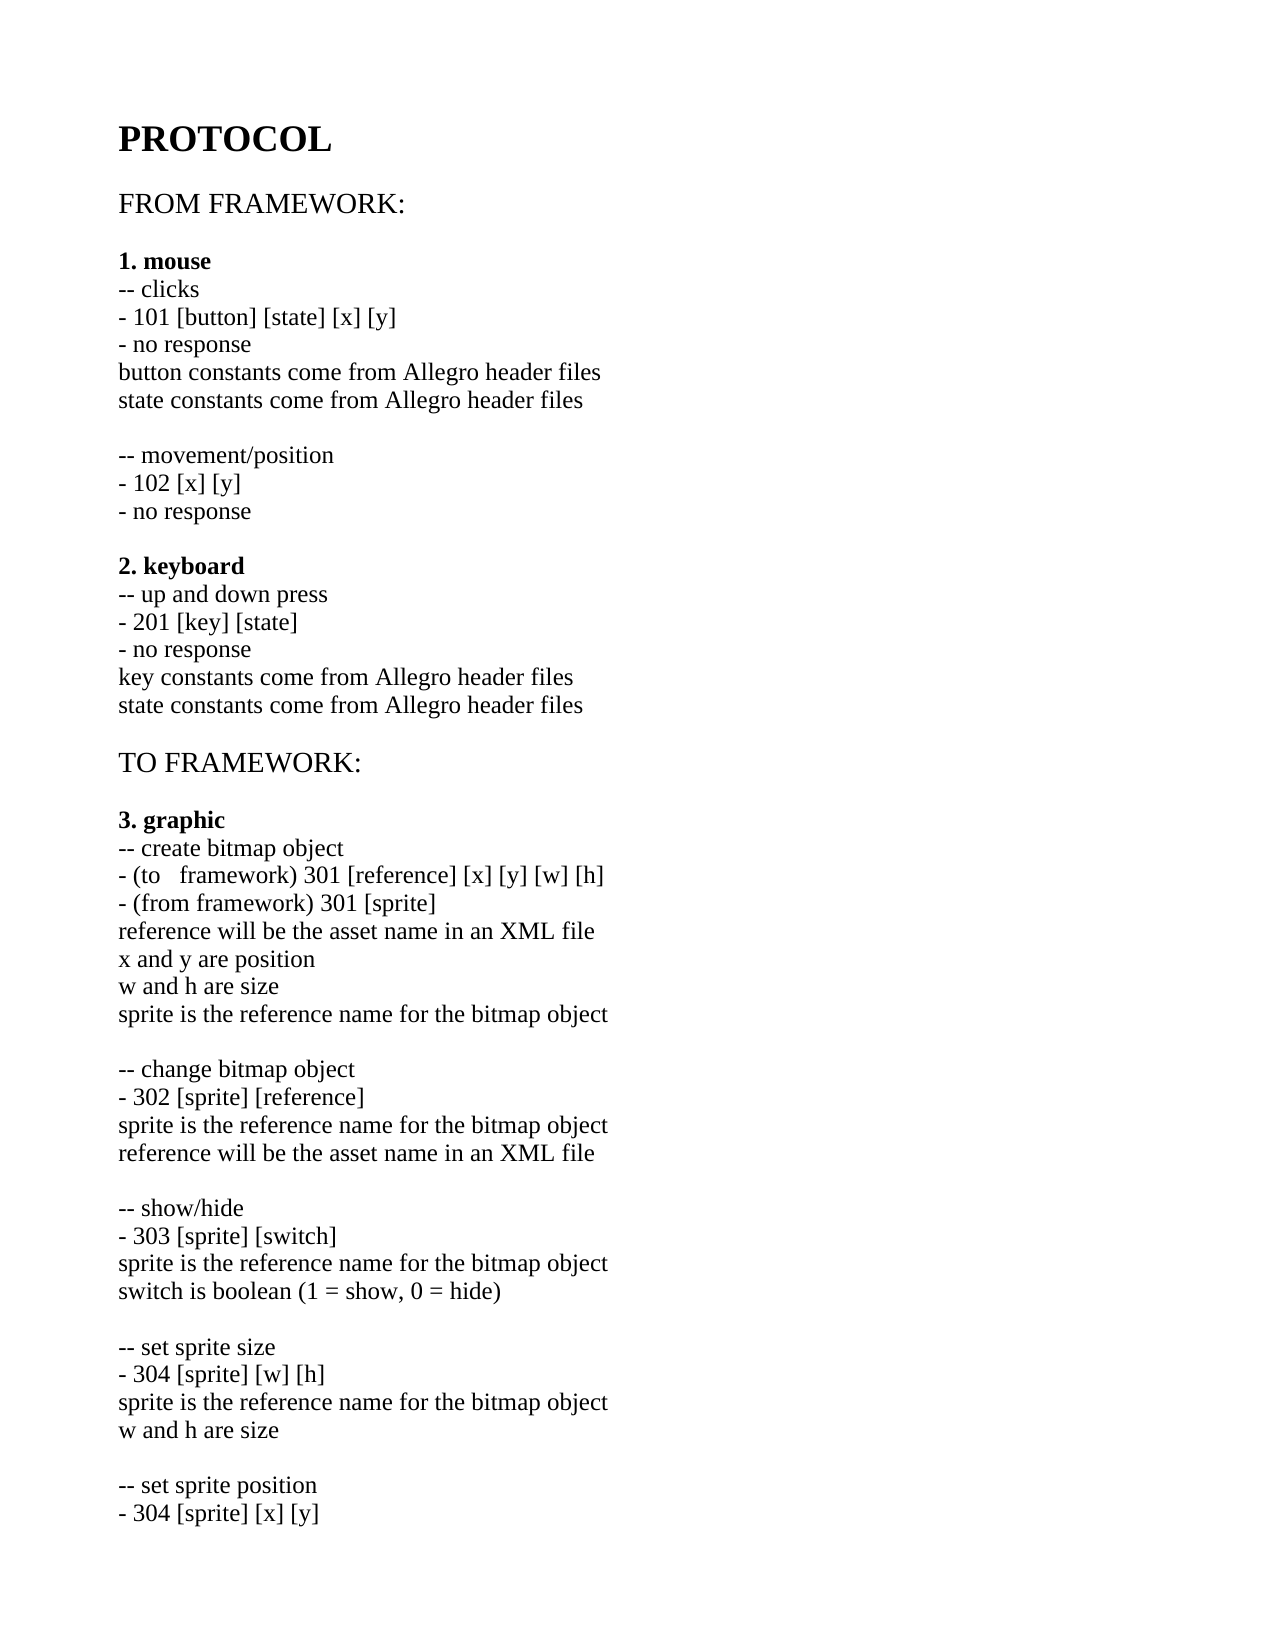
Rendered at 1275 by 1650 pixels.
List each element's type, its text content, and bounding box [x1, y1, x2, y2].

text 2. keyboard [118, 552, 1157, 580]
text -- set sprite size [118, 1333, 1157, 1360]
text -- set sprite position [118, 1471, 1157, 1499]
text FROM FRAMEWORK: [118, 187, 1157, 220]
text reference will be the asset name in an XML file [118, 917, 1157, 945]
text switch is boolean (1 = show, 0 = hide) [118, 1277, 1157, 1305]
text - 304 [sprite] [w] [h] [118, 1360, 1157, 1388]
text - 302 [sprite] [reference] [118, 1083, 1157, 1111]
text -- clicks [118, 275, 1157, 303]
text sprite is the reference name for the bitmap object [118, 1388, 1157, 1416]
text -- create bitmap object [118, 834, 1157, 862]
text - (from framework) 301 [sprite] [118, 889, 1157, 917]
text w and h are size [118, 1416, 1157, 1443]
text - 201 [key] [state] [118, 608, 1157, 635]
text sprite is the reference name for the bitmap object [118, 1111, 1157, 1139]
text - no response [118, 635, 1157, 663]
text -- show/hide [118, 1194, 1157, 1222]
text w and h are size [118, 972, 1157, 1000]
text x and y are position [118, 945, 1157, 972]
text -- change bitmap object [118, 1056, 1157, 1083]
text sprite is the reference name for the bitmap object [118, 1249, 1157, 1277]
text PROTOCOL [118, 118, 1157, 160]
text - 102 [x] [y] [118, 469, 1157, 497]
text - (to framework) 301 [reference] [x] [y] [w] [h] [118, 862, 1157, 889]
text 3. graphic [118, 806, 1157, 834]
text reference will be the asset name in an XML file [118, 1139, 1157, 1166]
text state constants come from Allegro header files [118, 386, 1157, 414]
text -- up and down press [118, 580, 1157, 608]
text sprite is the reference name for the bitmap object [118, 1000, 1157, 1028]
text state constants come from Allegro header files [118, 691, 1157, 718]
text button constants come from Allegro header files [118, 358, 1157, 386]
text - 304 [sprite] [x] [y] [118, 1499, 1157, 1527]
text TO FRAMEWORK: [118, 746, 1157, 778]
text - 101 [button] [state] [x] [y] [118, 303, 1157, 331]
text - 303 [sprite] [switch] [118, 1222, 1157, 1249]
text -- movement/position [118, 441, 1157, 469]
text - no response [118, 331, 1157, 358]
text key constants come from Allegro header files [118, 663, 1157, 691]
text 1. mouse [118, 247, 1157, 275]
text - no response [118, 497, 1157, 524]
